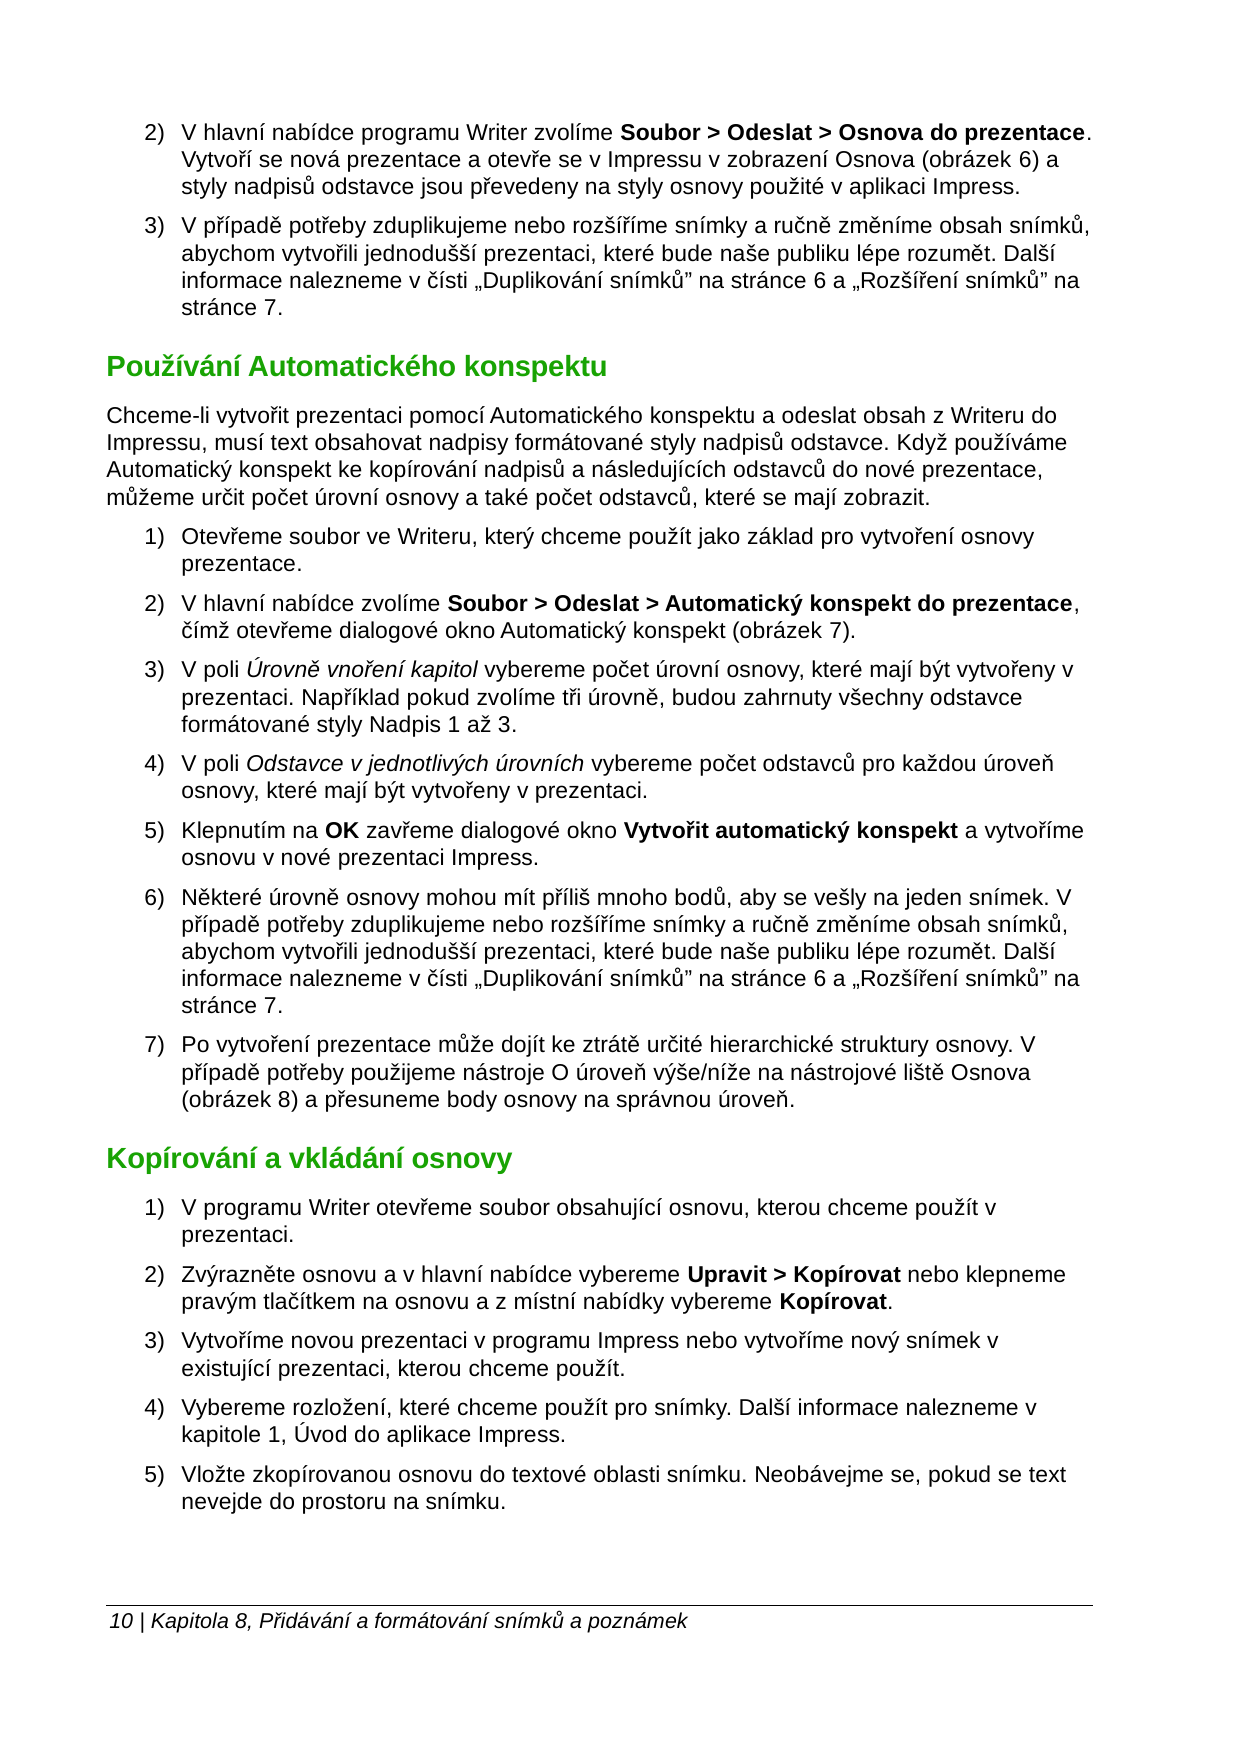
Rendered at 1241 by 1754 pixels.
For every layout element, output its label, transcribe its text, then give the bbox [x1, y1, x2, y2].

subtitle Kopírování a vkládání osnovy [106, 1141, 1093, 1175]
list V poli Odstavce v jednotlivých úrovních vybereme počet odstavců pro každou úroveň osnovy, které mají být vytvořeny v prezentaci. [164, 749, 1093, 804]
subtitle Používání Automatického konspektu [106, 349, 1093, 383]
list Vybereme rozložení, které chceme použít pro snímky. Další informace nalezneme v kapitole 1, Úvod do aplikace Impress. [164, 1393, 1093, 1448]
list V případě potřeby zduplikujeme nebo rozšíříme snímky a ručně změníme obsah snímků, abychom vytvořili jednodušší prezentaci, které bude naše publiku lépe rozumět. Další informace nalezneme v čísti „Duplikování snímků” na stránce 6 a „Rozšíření snímků” na stránce 7. [164, 212, 1093, 320]
list V hlavní nabídce zvolíme Soubor > Odeslat > Automatický konspekt do prezentace, čímž otevřeme dialogové okno Automatický konspekt (obrázek 7). [164, 589, 1093, 643]
text Chceme-li vytvořit prezentaci pomocí Automatického konspektu a odeslat obsah z Writeru do Impressu, musí text obsahovat nadpisy formátované styly nadpisů odstavce. Když používáme Automatický konspekt ke kopírování nadpisů a následujících odstavců do nové prezentace, můžeme určit počet úrovní osnovy a také počet odstavců, které se mají zobrazit. [106, 402, 1093, 510]
list Vytvoříme novou prezentaci v programu Impress nebo vytvoříme nový snímek v existující prezentaci, kterou chceme použít. [164, 1327, 1093, 1381]
list V programu Writer otevřeme soubor obsahující osnovu, kterou chceme použít v prezentaci. [164, 1193, 1093, 1248]
list V hlavní nabídce programu Writer zvolíme Soubor > Odeslat > Osnova do prezentace. Vytvoří se nová prezentace a otevře se v Impressu v zobrazení Osnova (obrázek 6) a styly nadpisů odstavce jsou převedeny na styly osnovy použité v aplikaci Impress. [164, 118, 1093, 199]
list Zvýrazněte osnovu a v hlavní nabídce vybereme Upravit > Kopírovat nebo klepneme pravým tlačítkem na osnovu a z místní nabídky vybereme Kopírovat. [164, 1260, 1093, 1314]
list V poli Úrovně vnoření kapitol vybereme počet úrovní osnovy, které mají být vytvořeny v prezentaci. Například pokud zvolíme tři úrovně, budou zahrnuty všechny odstavce formátované styly Nadpis 1 až 3. [164, 656, 1093, 737]
list Po vytvoření prezentace může dojít ke ztrátě určité hierarchické struktury osnovy. V případě potřeby použijeme nástroje O úroveň výše/níže na nástrojové liště Osnova (obrázek 8) a přesuneme body osnovy na správnou úroveň. [164, 1031, 1093, 1112]
list Otevřeme soubor ve Writeru, který chceme použít jako základ pro vytvoření osnovy prezentace. [164, 522, 1093, 577]
list Klepnutím na OK zavřeme dialogové okno Vytvořit automatický konspekt a vytvoříme osnovu v nové prezentaci Impress. [164, 816, 1093, 870]
list Vložte zkopírovanou osnovu do textové oblasti snímku. Neobávejme se, pokud se text nevejde do prostoru na snímku. [164, 1460, 1093, 1514]
list Některé úrovně osnovy mohou mít příliš mnoho bodů, aby se vešly na jeden snímek. V případě potřeby zduplikujeme nebo rozšíříme snímky a ručně změníme obsah snímků, abychom vytvořili jednodušší prezentaci, které bude naše publiku lépe rozumět. Další informace nalezneme v čísti „Duplikování snímků” na stránce 6 a „Rozšíření snímků” na stránce 7. [164, 883, 1093, 1018]
